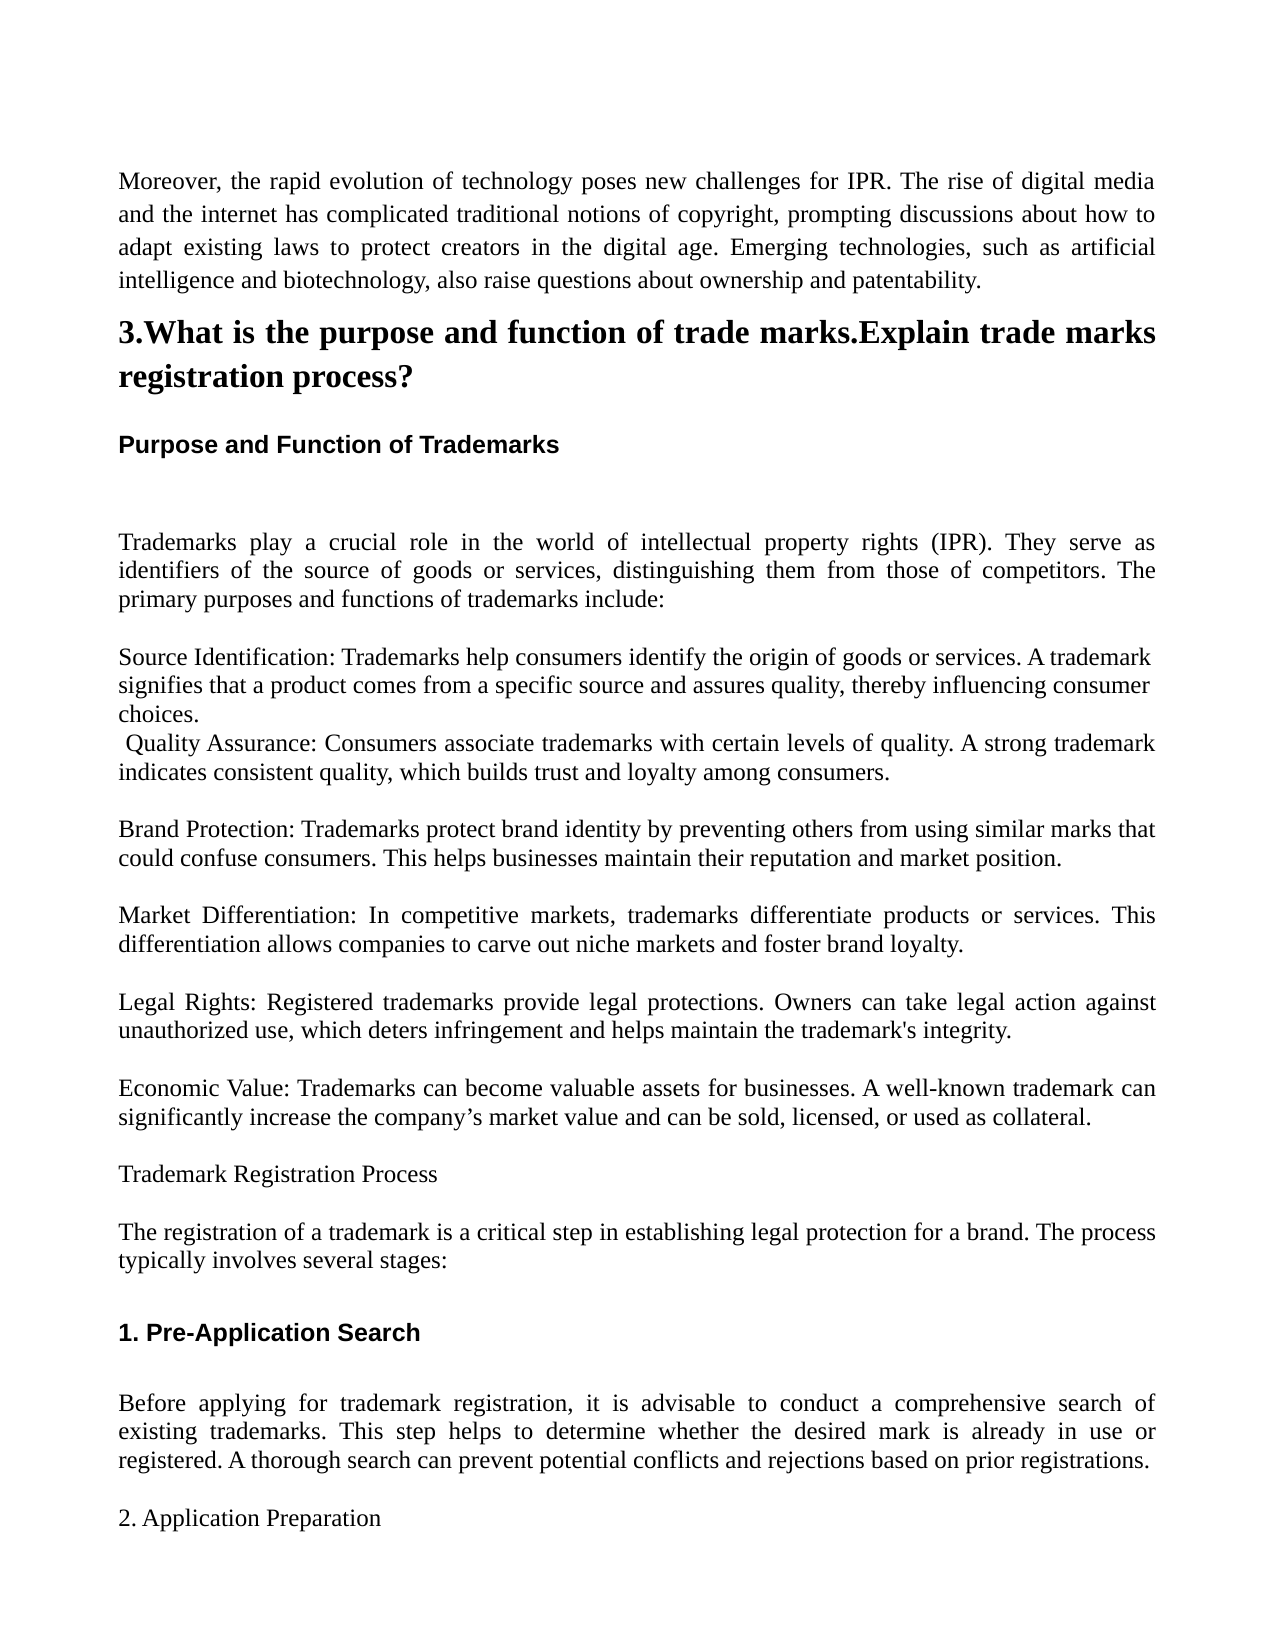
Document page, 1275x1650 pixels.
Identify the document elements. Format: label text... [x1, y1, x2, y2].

text 2. Application Preparation [118, 1503, 1157, 1531]
text 3.What is the purpose and function of trade marks.Explain trade marks registration process? [118, 312, 1157, 395]
text Market Differentiation: In competitive markets, trademarks differentiate products or services. This differentiation allows companies to carve out niche markets and foster brand loyalty. [118, 901, 1157, 958]
text The registration of a trademark is a critical step in establishing legal protection for a brand. The process typically involves several stages: [118, 1217, 1157, 1274]
subtitle 1. Pre-Application Search [118, 1318, 1157, 1346]
text Trademark Registration Process [118, 1159, 1157, 1188]
text Moreover, the rapid evolution of technology poses new challenges for IPR. The rise of digital media and the internet has complicated traditional notions of copyright, prompting discussions about how to adapt existing laws to protect creators in the digital age. Emerging technologies, such as artificial intelligence and biotechnology, also raise questions about ownership and patentability. [118, 166, 1157, 293]
text Source Identification: Trademarks help consumers identify the origin of goods or services. A trademark signifies that a product comes from a specific source and assures quality, thereby influencing consumer choices. [118, 642, 1157, 728]
subtitle Purpose and Function of Trademarks [118, 430, 1157, 458]
text Legal Rights: Registered trademarks provide legal protections. Owners can take legal action against unauthorized use, which deters infringement and helps maintain the trademark's integrity. [118, 987, 1157, 1044]
text Trademarks play a crucial role in the world of intellectual property rights (IPR). They serve as identifiers of the source of goods or services, distinguishing them from those of competitors. The primary purposes and functions of trademarks include: [118, 527, 1157, 613]
text Quality Assurance: Consumers associate trademarks with certain levels of quality. A strong trademark indicates consistent quality, which builds trust and loyalty among consumers. [118, 728, 1157, 786]
text Economic Value: Trademarks can become valuable assets for businesses. A well-known trademark can significantly increase the company’s market value and can be sold, licensed, or used as collateral. [118, 1073, 1157, 1131]
text Before applying for trademark registration, it is advisable to conduct a comprehensive search of existing trademarks. This step helps to determine whether the desired mark is already in use or registered. A thorough search can prevent potential conflicts and rejections based on prior registrations. [118, 1388, 1157, 1474]
text Brand Protection: Trademarks protect brand identity by preventing others from using similar marks that could confuse consumers. This helps businesses maintain their reputation and market position. [118, 814, 1157, 872]
